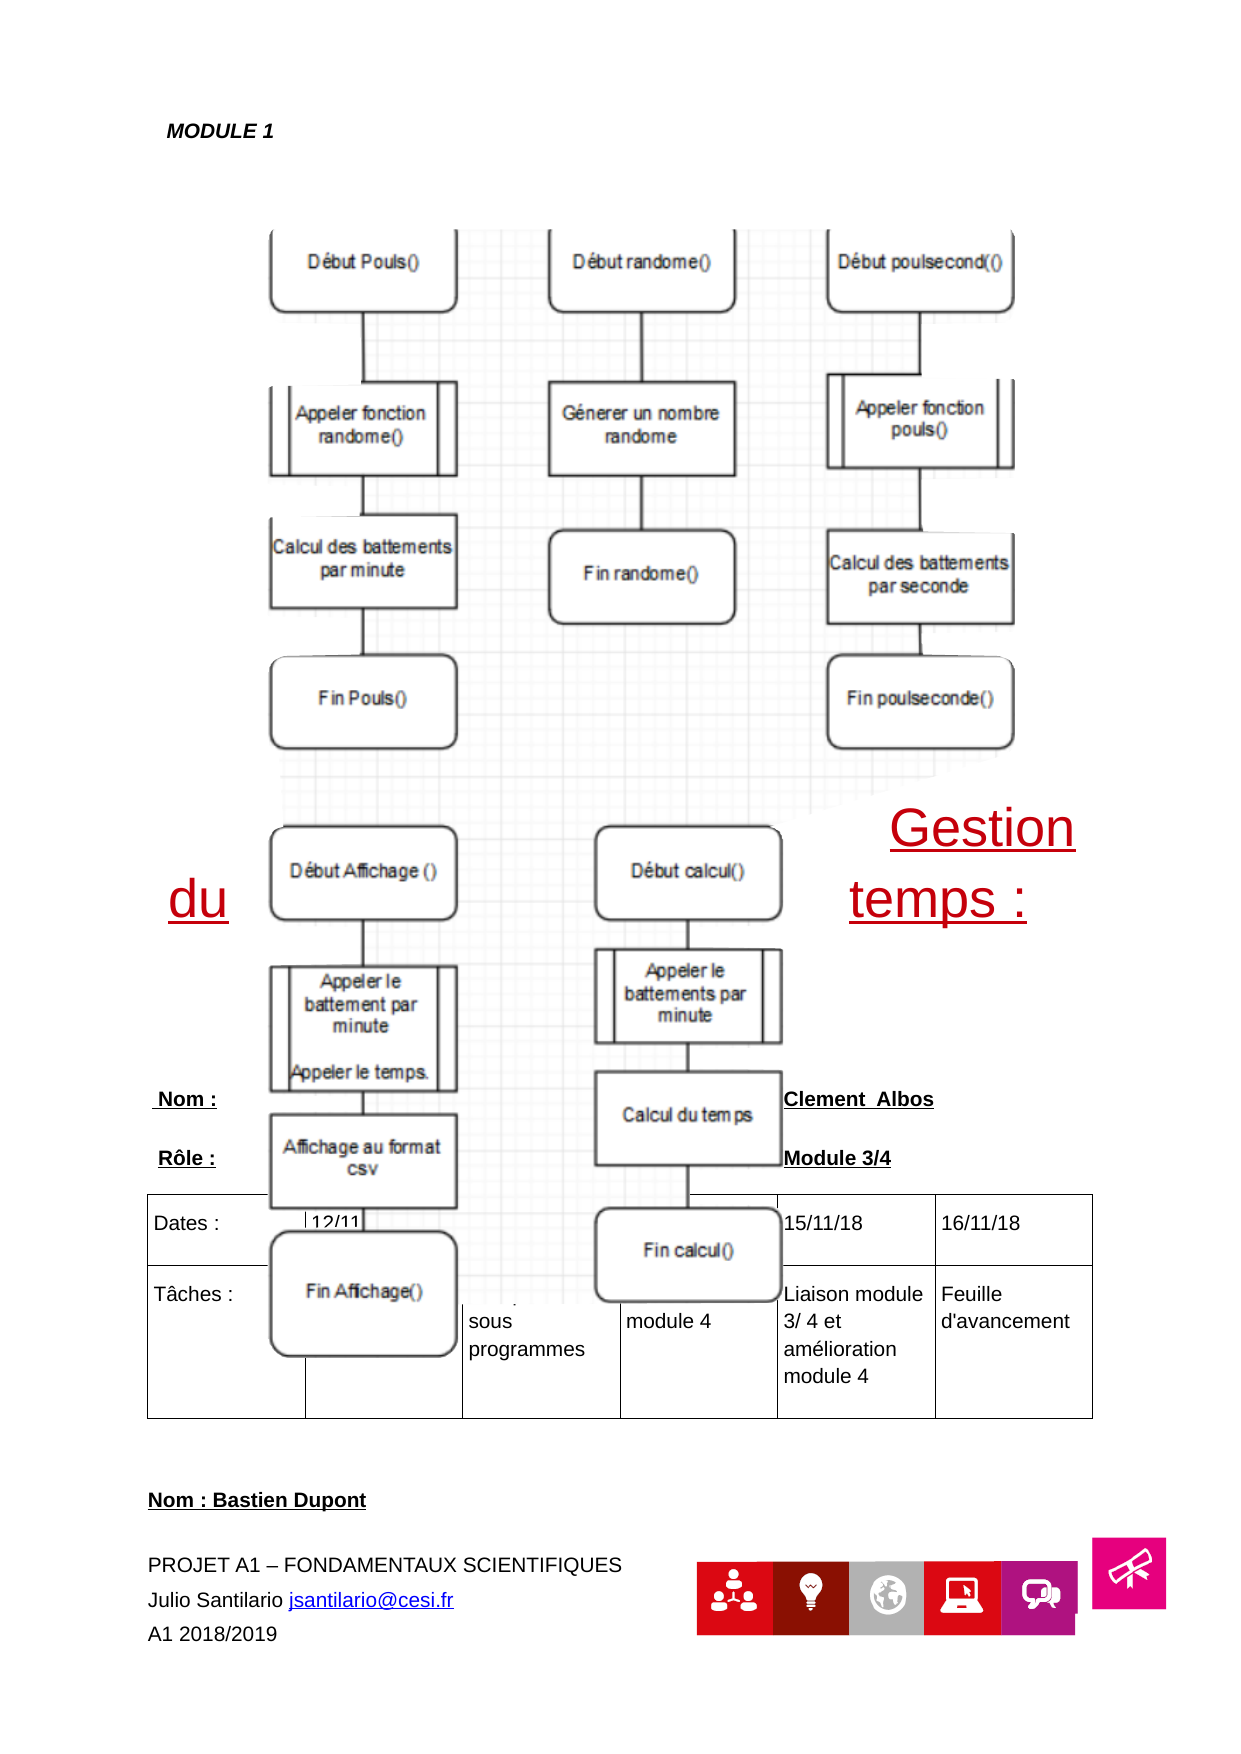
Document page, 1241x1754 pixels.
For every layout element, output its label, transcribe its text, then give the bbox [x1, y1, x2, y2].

text Nom : [129, 1087, 359, 1111]
text Gestion du temps : [129, 412, 359, 929]
text MODULE 1 [166, 118, 1093, 142]
table_cell Feuille d'avancement [936, 1266, 1092, 1418]
text Clement Albos [784, 1087, 1093, 1111]
table_header 12/11/18 [306, 1212, 361, 1227]
table_header 14/11/18 [690, 1195, 777, 1207]
table_cell Terminer module 4 [621, 1301, 777, 1418]
table_header 15/11/18 [778, 1195, 935, 1265]
table_header Dates : [148, 1195, 305, 1265]
text Nom : Bastien Dupont [148, 1488, 1093, 1512]
table_cell Compléter les sous programmes [463, 1304, 620, 1418]
text Module 3/4 [766, 1146, 1093, 1170]
text Rôle : [129, 1146, 267, 1170]
table_cell Tâches : [148, 1266, 305, 1418]
table_header 16/11/18 [936, 1195, 1092, 1265]
table_cell Main et sous programme [306, 1305, 462, 1418]
table_cell Liaison module 3/ 4 et amélioration module 4 [778, 1266, 935, 1418]
text Gestion du temps : [690, 412, 1093, 929]
